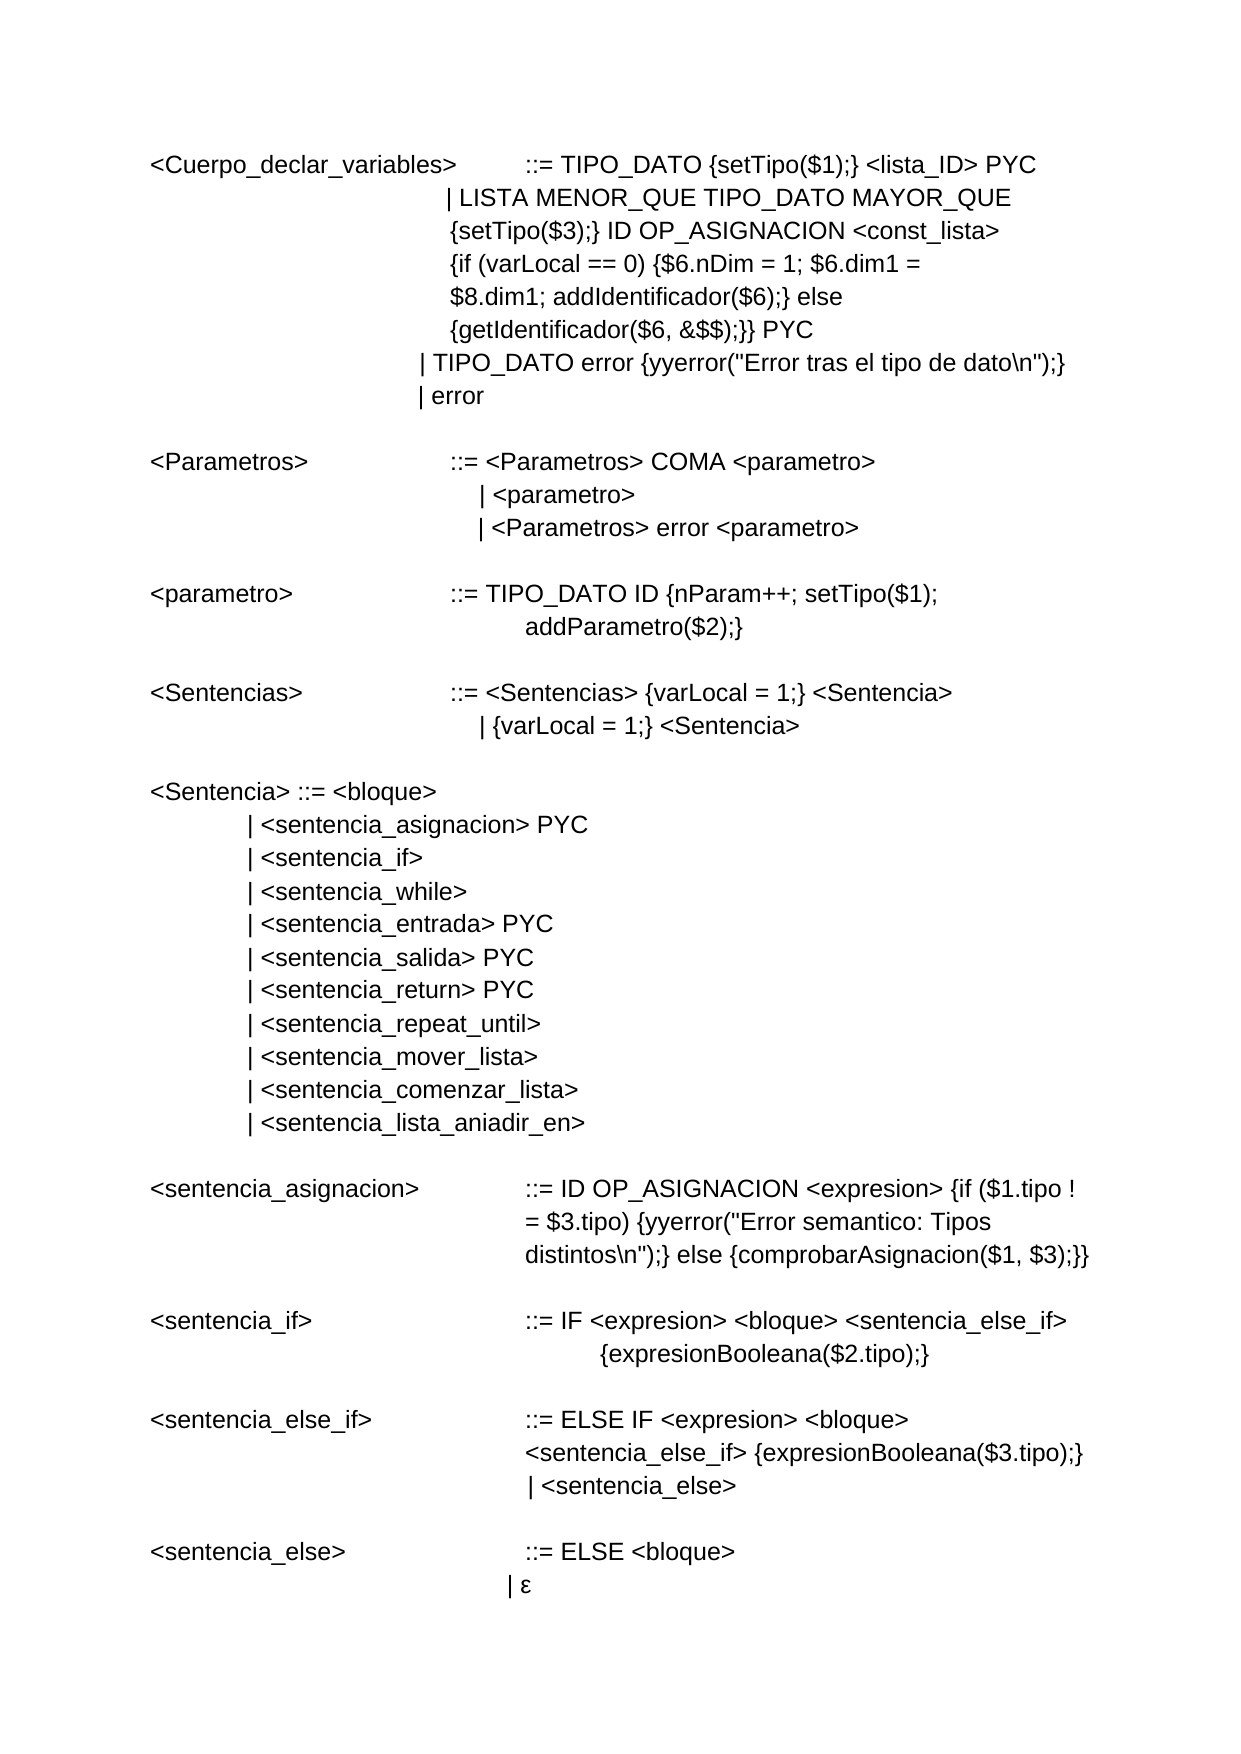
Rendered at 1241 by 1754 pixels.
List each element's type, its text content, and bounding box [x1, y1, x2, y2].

text <Sentencia> ::= <bloque> [150, 777, 1090, 806]
text | <sentencia_entrada> PYC [150, 909, 1090, 938]
text | <Parametros> error <parametro> [150, 513, 1090, 542]
text | error [150, 381, 1090, 410]
text <Parametros> ::= <Parametros> COMA <parametro> [150, 447, 1090, 476]
text | TIPO_DATO error {yyerror("Error tras el tipo de dato\n");} [150, 348, 1090, 377]
text | LISTA MENOR_QUE TIPO_DATO MAYOR_QUE {setTipo($3);} ID OP_ASIGNACION <const_lista> {if (varLocal == 0) {$6.nDim = 1; $6.dim1 = $8.dim1; addIdentificador($6);} else {getIdentificador($6, &$$);}} PYC [150, 183, 1090, 344]
text <sentencia_if> ::= IF <expresion> <bloque> <sentencia_else_if> {expresionBooleana($2.tipo);} [150, 1306, 1090, 1367]
text | <sentencia_while> [150, 876, 1090, 905]
text | {varLocal = 1;} <Sentencia> [150, 711, 1090, 740]
text | <sentencia_repeat_until> [150, 1008, 1090, 1037]
text | ε [150, 1570, 1090, 1599]
text <sentencia_asignacion> ::= ID OP_ASIGNACION <expresion> {if ($1.tipo ! = $3.tipo) {yyerror("Error semantico: Tipos distintos\n");} else {comprobarAsignacion($1, $3);}} [150, 1174, 1090, 1268]
text | <sentencia_return> PYC [150, 976, 1090, 1004]
text | <sentencia_mover_lista> [150, 1042, 1090, 1070]
text | <sentencia_lista_aniadir_en> [150, 1108, 1090, 1136]
text | <sentencia_else> [150, 1471, 1090, 1499]
text | <sentencia_asignacion> PYC [150, 810, 1090, 839]
text | <parametro> [150, 480, 1090, 509]
text | <sentencia_salida> PYC [150, 942, 1090, 971]
text <parametro> ::= TIPO_DATO ID {nParam++; setTipo($1); addParametro($2);} [150, 579, 1090, 641]
text | <sentencia_if> [150, 843, 1090, 872]
text <Cuerpo_declar_variables> ::= TIPO_DATO {setTipo($1);} <lista_ID> PYC [150, 150, 1090, 179]
text <Sentencias> ::= <Sentencias> {varLocal = 1;} <Sentencia> [150, 678, 1090, 707]
text <sentencia_else_if> ::= ELSE IF <expresion> <bloque> <sentencia_else_if> {expresionBooleana($3.tipo);} [150, 1405, 1090, 1467]
text <sentencia_else> ::= ELSE <bloque> [150, 1537, 1090, 1566]
text | <sentencia_comenzar_lista> [150, 1074, 1090, 1103]
